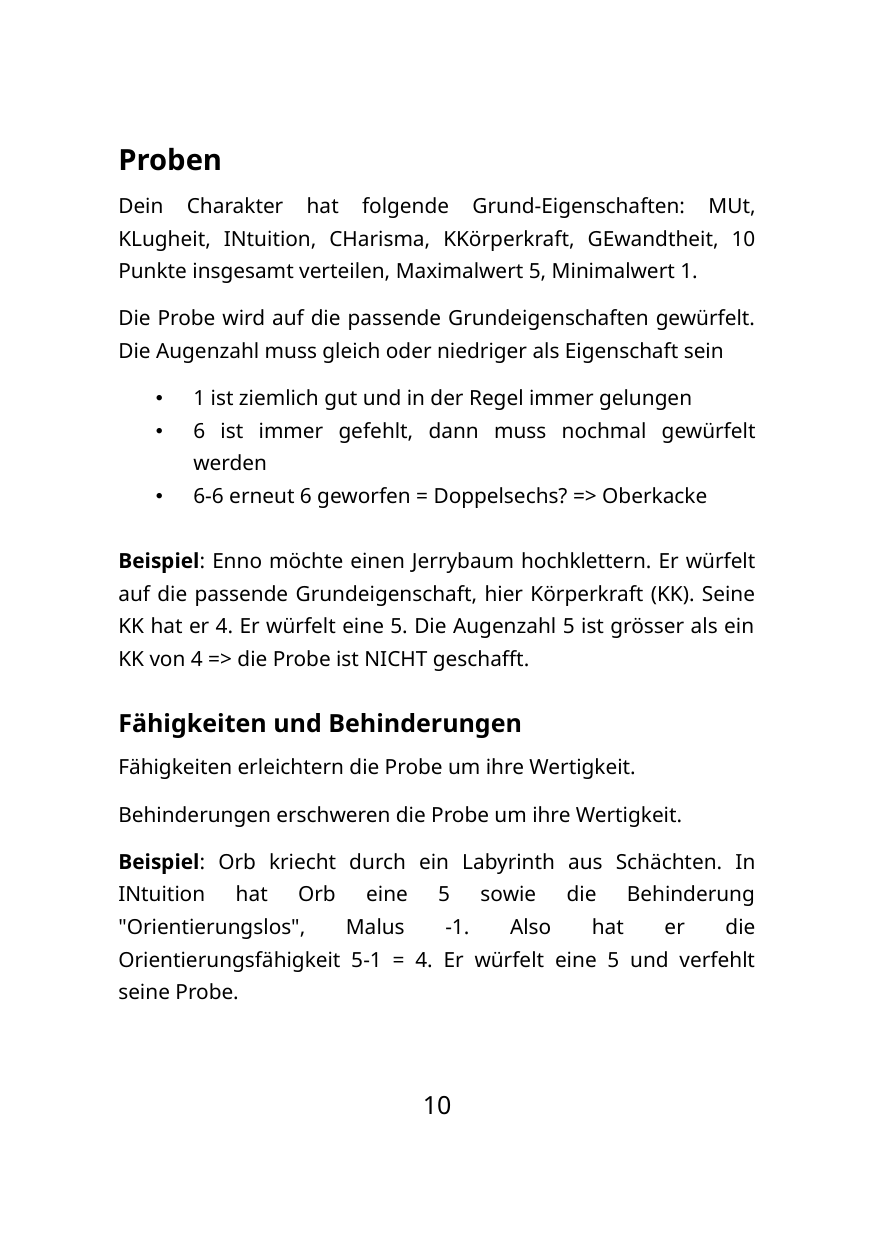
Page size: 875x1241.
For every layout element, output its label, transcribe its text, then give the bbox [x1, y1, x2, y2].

subtitle Proben [118, 139, 756, 179]
text Die Probe wird auf die passende Grundeigenschaften gewürfelt. Die Augenzahl muss gleich oder niedriger als Eigenschaft sein [118, 303, 756, 364]
text Beispiel: Enno möchte einen Jerrybaum hochklettern. Er würfelt auf die passende Grundeigenschaft, hier Körperkraft (KK). Seine KK hat er 4. Er würfelt eine 5. Die Augenzahl 5 ist grösser als ein KK von 4 => die Probe ist NICHT geschafft. [118, 546, 756, 673]
text Dein Charakter hat folgende Grund-Eigenschaften: MUt, KLugheit, INtuition, CHarisma, KKörperkraft, GEwandtheit, 10 Punkte insgesamt verteilen, Maximalwert 5, Minimalwert 1. [118, 191, 756, 285]
list 6 ist immer gefehlt, dann muss nochmal gewürfelt werden [156, 416, 756, 477]
text Fähigkeiten erleichtern die Probe um ihre Wertigkeit. [118, 752, 756, 781]
text Beispiel: Orb kriecht durch ein Labyrinth aus Schächten. In INtuition hat Orb eine 5 sowie die Behinderung "Orientierungslos", Malus -1. Also hat er die Orientierungsfähigkeit 5-1 = 4. Er würfelt eine 5 und verfehlt seine Probe. [118, 847, 756, 1006]
list 6-6 erneut 6 geworfen = Doppelsechs? => Oberkacke [156, 481, 756, 509]
text Behinderungen erschweren die Probe um ihre Wertigkeit. [118, 800, 756, 828]
subtitle Fähigkeiten und Behinderungen [118, 706, 756, 740]
list 1 ist ziemlich gut und in der Regel immer gelungen [156, 383, 756, 412]
